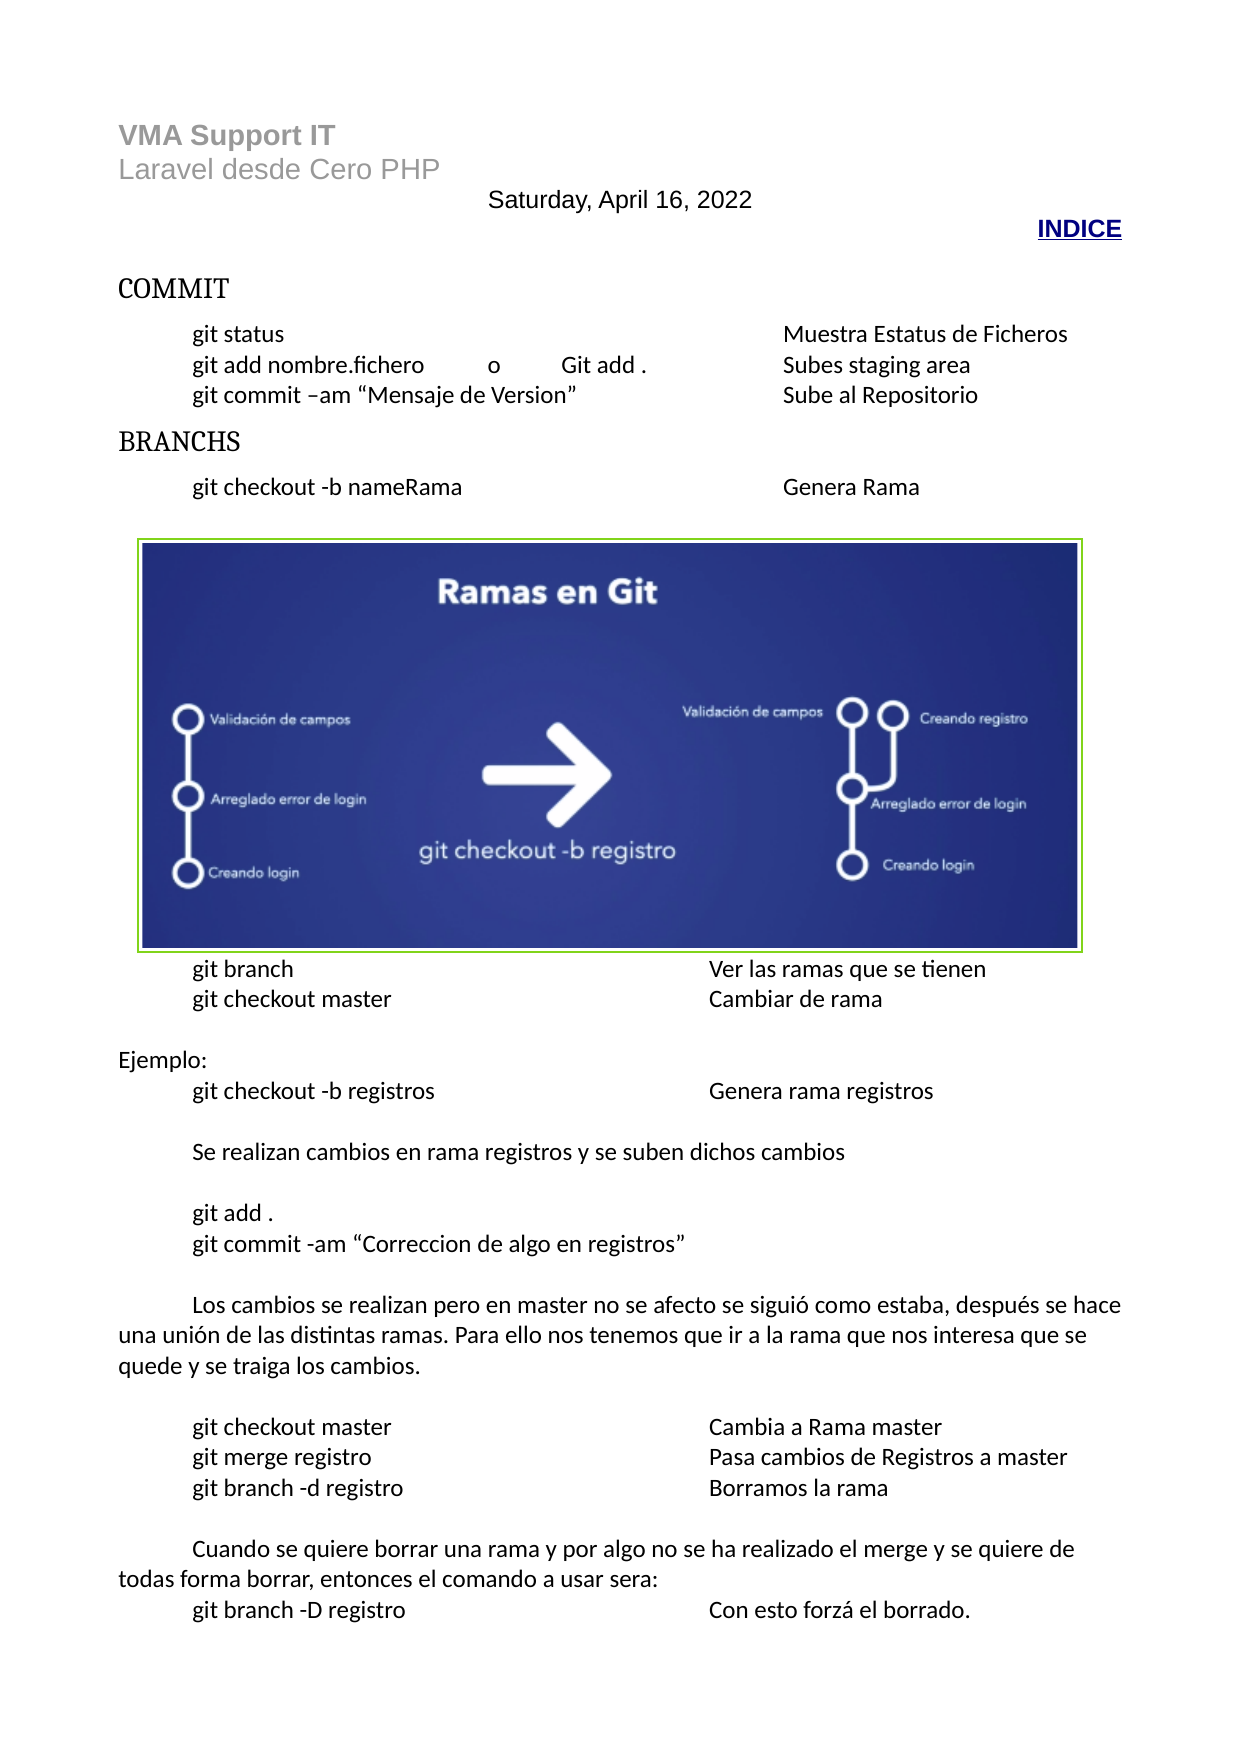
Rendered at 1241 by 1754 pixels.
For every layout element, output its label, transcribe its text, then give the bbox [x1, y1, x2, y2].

text git add . [118, 1197, 1122, 1228]
text git checkout master Cambia a Rama master [118, 1411, 1122, 1441]
text git commit -am “Correccion de algo en registros” [118, 1228, 1122, 1258]
text git checkout -b registros Genera rama registros [118, 1075, 1122, 1106]
text git checkout -b nameRama Genera Rama [118, 471, 1122, 501]
text Ejemplo: [118, 1045, 1122, 1075]
text Los cambios se realizan pero en master no se afecto se siguió como estaba, después se hace una unión de las distintas ramas. Para ello nos tenemos que ir a la rama que nos interesa que se quede y se traiga los cambios. [118, 1289, 1122, 1380]
picture [142, 543, 1078, 948]
text git add nombre.fichero o Git add . Subes staging area [118, 349, 1122, 379]
text git branch -d registro Borramos la rama [118, 1472, 1122, 1502]
text Cuando se quiere borrar una rama y por algo no se ha realizado el merge y se quiere de todas forma borrar, entonces el comando a usar sera: [118, 1533, 1122, 1594]
text Se realizan cambios en rama registros y se suben dichos cambios [118, 1136, 1122, 1167]
text git checkout master Cambiar de rama [118, 984, 1122, 1014]
text git merge registro Pasa cambios de Registros a master [118, 1441, 1122, 1472]
text git branch Ver las ramas que se tienen [118, 532, 1122, 984]
text git status Muestra Estatus de Ficheros [118, 318, 1122, 349]
subtitle Commit [118, 272, 1122, 306]
text git branch -D registro Con esto forzá el borrado. [118, 1594, 1122, 1624]
text git commit –am “Mensaje de Version” Sube al Repositorio [118, 379, 1122, 410]
subtitle Branchs [118, 424, 1122, 458]
